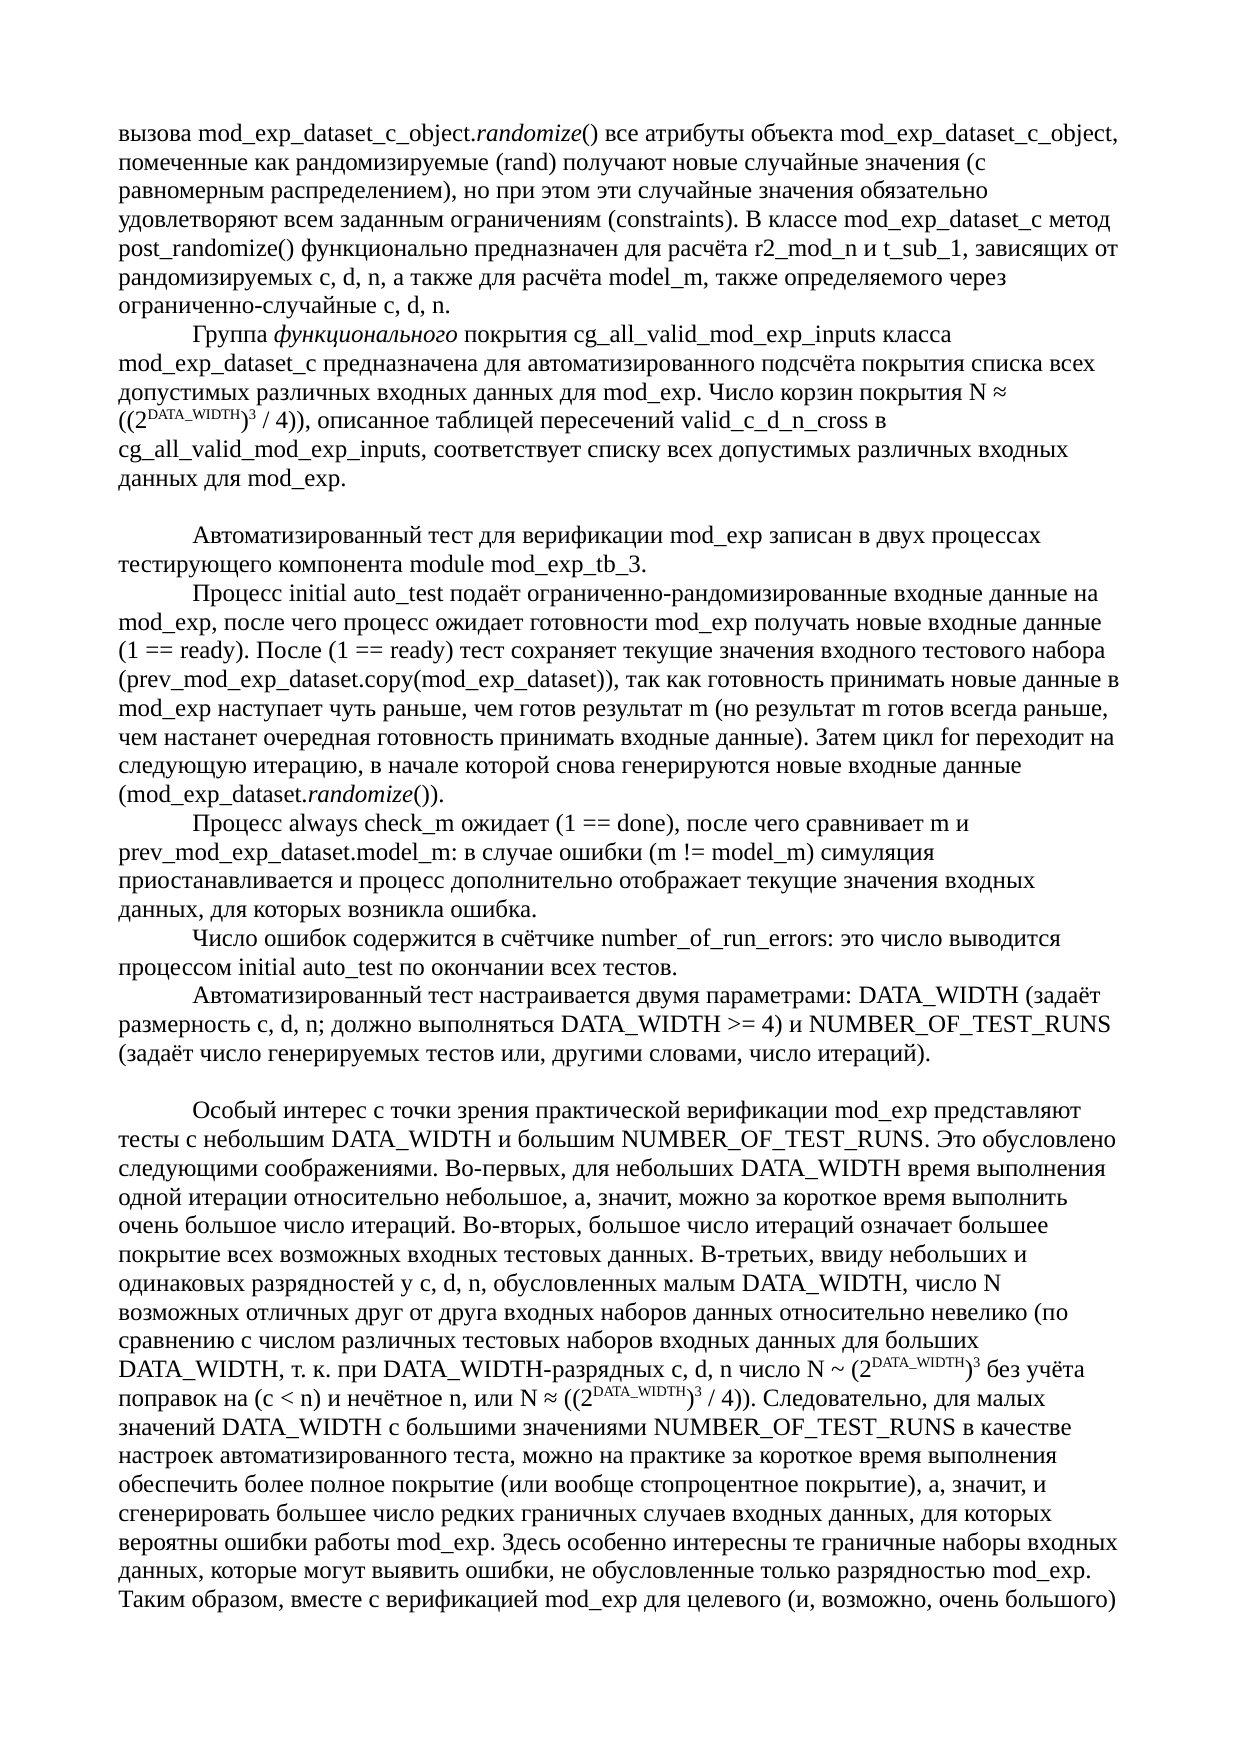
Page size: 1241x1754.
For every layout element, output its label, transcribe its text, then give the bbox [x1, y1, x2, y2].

text Группа функционального покрытия cg_all_valid_mod_exp_inputs класса mod_exp_dataset_c предназначена для автоматизированного подсчёта покрытия списка всех допустимых различных входных данных для mod_exp. Число корзин покрытия N ≈ ((2DATA_WIDTH)3 / 4)), описанное таблицей пересечений valid_c_d_n_cross в cg_all_valid_mod_exp_inputs, соответствует списку всех допустимых различных входных данных для mod_exp. [118, 319, 1122, 492]
text Процесс initial auto_test подаёт ограниченно-рандомизированные входные данные на mod_exp, после чего процесс ожидает готовности mod_exp получать новые входные данные (1 == ready). После (1 == ready) тест сохраняет текущие значения входного тестового набора (prev_mod_exp_dataset.copy(mod_exp_dataset)), так как готовность принимать новые данные в mod_exp наступает чуть раньше, чем готов результат m (но результат m готов всегда раньше, чем настанет очередная готовность принимать входные данные). Затем цикл for переходит на следующую итерацию, в начале которой снова генерируются новые входные данные (mod_exp_dataset.randomize()). [118, 578, 1122, 808]
text Особый интерес с точки зрения практической верификации mod_exp представляют тесты с небольшим DATA_WIDTH и большим NUMBER_OF_TEST_RUNS. Это обусловлено следующими соображениями. Во-первых, для небольших DATA_WIDTH время выполнения одной итерации относительно небольшое, а, значит, можно за короткое время выполнить очень большое число итераций. Во-вторых, большое число итераций означает большее покрытие всех возможных входных тестовых данных. В-третьих, ввиду небольших и одинаковых разрядностей у c, d, n, обусловленных малым DATA_WIDTH, число N возможных отличных друг от друга входных наборов данных относительно невелико (по сравнению с числом различных тестовых наборов входных данных для больших DATA_WIDTH, т. к. при DATA_WIDTH-разрядных c, d, n число N ~ (2DATA_WIDTH)3 без учёта поправок на (c < n) и нечётное n, или N ≈ ((2DATA_WIDTH)3 / 4)). Следовательно, для малых значений DATA_WIDTH с большими значениями NUMBER_OF_TEST_RUNS в качестве настроек автоматизированного теста, можно на практике за короткое время выполнения обеспечить более полное покрытие (или вообще стопроцентное покрытие), а, значит, и сгенерировать большее число редких граничных случаев входных данных, для которых вероятны ошибки работы mod_exp. Здесь особенно интересны те граничные наборы входных данных, которые могут выявить ошибки, не обусловленные только разрядностью mod_exp. Таким образом, вместе с верификацией mod_exp для целевого (и, возможно, очень большого) [118, 1096, 1122, 1613]
text вызова mod_exp_dataset_c_object.randomize() все атрибуты объекта mod_exp_dataset_c_object, помеченные как рандомизируемые (rand) получают новые случайные значения (с равномерным распределением), но при этом эти случайные значения обязательно удовлетворяют всем заданным ограничениям (constraints). В классе mod_exp_dataset_c метод post_randomize() функционально предназначен для расчёта r2_mod_n и t_sub_1, зависящих от рандомизируемых c, d, n, а также для расчёта model_m, также определяемого через ограниченно-случайные c, d, n. [118, 118, 1122, 319]
text Число ошибок содержится в счётчике number_of_run_errors: это число выводится процессом initial auto_test по окончании всех тестов. [118, 923, 1122, 981]
text Автоматизированный тест для верификации mod_exp записан в двух процессах тестирующего компонента module mod_exp_tb_3. [118, 521, 1122, 578]
text Автоматизированный тест настраивается двумя параметрами: DATA_WIDTH (задаёт размерность c, d, n; должно выполняться DATA_WIDTH >= 4) и NUMBER_OF_TEST_RUNS (задаёт число генерируемых тестов или, другими словами, число итераций). [118, 981, 1122, 1067]
text Процесс always check_m ожидает (1 == done), после чего сравнивает m и prev_mod_exp_dataset.model_m: в случае ошибки (m != model_m) симуляция приостанавливается и процесс дополнительно отображает текущие значения входных данных, для которых возникла ошибка. [118, 808, 1122, 923]
